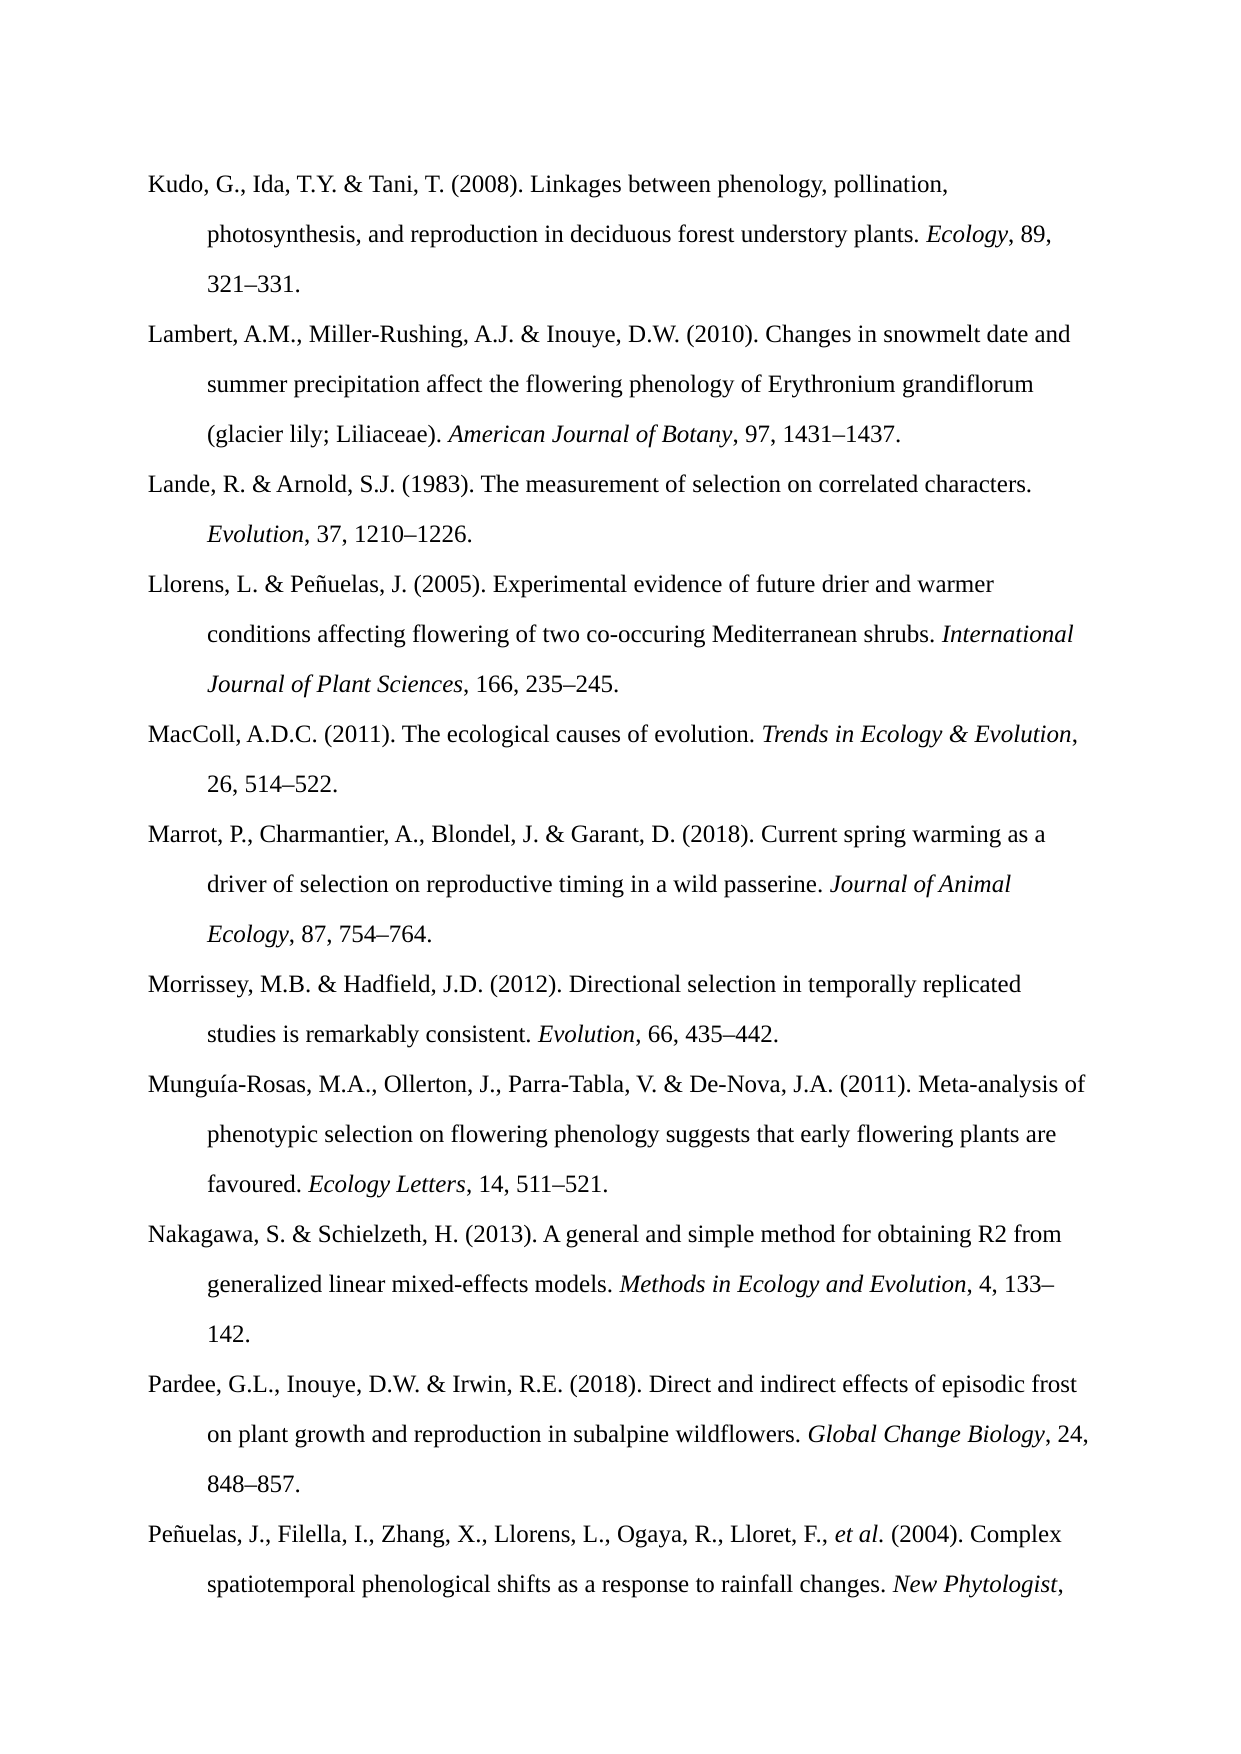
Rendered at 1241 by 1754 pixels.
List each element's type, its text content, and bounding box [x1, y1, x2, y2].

text Marrot, P., Charmantier, A., Blondel, J. & Garant, D. (2018). Current spring warming as a driver of selection on reproductive timing in a wild passerine. Journal of Animal Ecology, 87, 754–764. [148, 798, 1092, 948]
text Pardee, G.L., Inouye, D.W. & Irwin, R.E. (2018). Direct and indirect effects of episodic frost on plant growth and reproduction in subalpine wildflowers. Global Change Biology, 24, 848–857. [148, 1348, 1092, 1498]
text Munguía‐Rosas, M.A., Ollerton, J., Parra‐Tabla, V. & De‐Nova, J.A. (2011). Meta-analysis of phenotypic selection on flowering phenology suggests that early flowering plants are favoured. Ecology Letters, 14, 511–521. [148, 1048, 1092, 1198]
text Morrissey, M.B. & Hadfield, J.D. (2012). Directional selection in temporally replicated studies is remarkably consistent. Evolution, 66, 435–442. [148, 948, 1092, 1048]
text MacColl, A.D.C. (2011). The ecological causes of evolution. Trends in Ecology & Evolution, 26, 514–522. [148, 698, 1092, 798]
text Nakagawa, S. & Schielzeth, H. (2013). A general and simple method for obtaining R2 from generalized linear mixed-effects models. Methods in Ecology and Evolution, 4, 133–142. [148, 1198, 1092, 1348]
text Lande, R. & Arnold, S.J. (1983). The measurement of selection on correlated characters. Evolution, 37, 1210–1226. [148, 448, 1092, 548]
text Llorens, L. & Peñuelas, J. (2005). Experimental evidence of future drier and warmer conditions affecting flowering of two co-occuring Mediterranean shrubs. International Journal of Plant Sciences, 166, 235–245. [148, 548, 1092, 698]
text Lambert, A.M., Miller‐Rushing, A.J. & Inouye, D.W. (2010). Changes in snowmelt date and summer precipitation affect the flowering phenology of Erythronium grandiflorum (glacier lily; Liliaceae). American Journal of Botany, 97, 1431–1437. [148, 298, 1092, 448]
text Peñuelas, J., Filella, I., Zhang, X., Llorens, L., Ogaya, R., Lloret, F., et al. (2004). Complex spatiotemporal phenological shifts as a response to rainfall changes. New Phytologist, [148, 1498, 1092, 1598]
text Kudo, G., Ida, T.Y. & Tani, T. (2008). Linkages between phenology, pollination, photosynthesis, and reproduction in deciduous forest understory plants. Ecology, 89, 321–331. [148, 148, 1092, 298]
